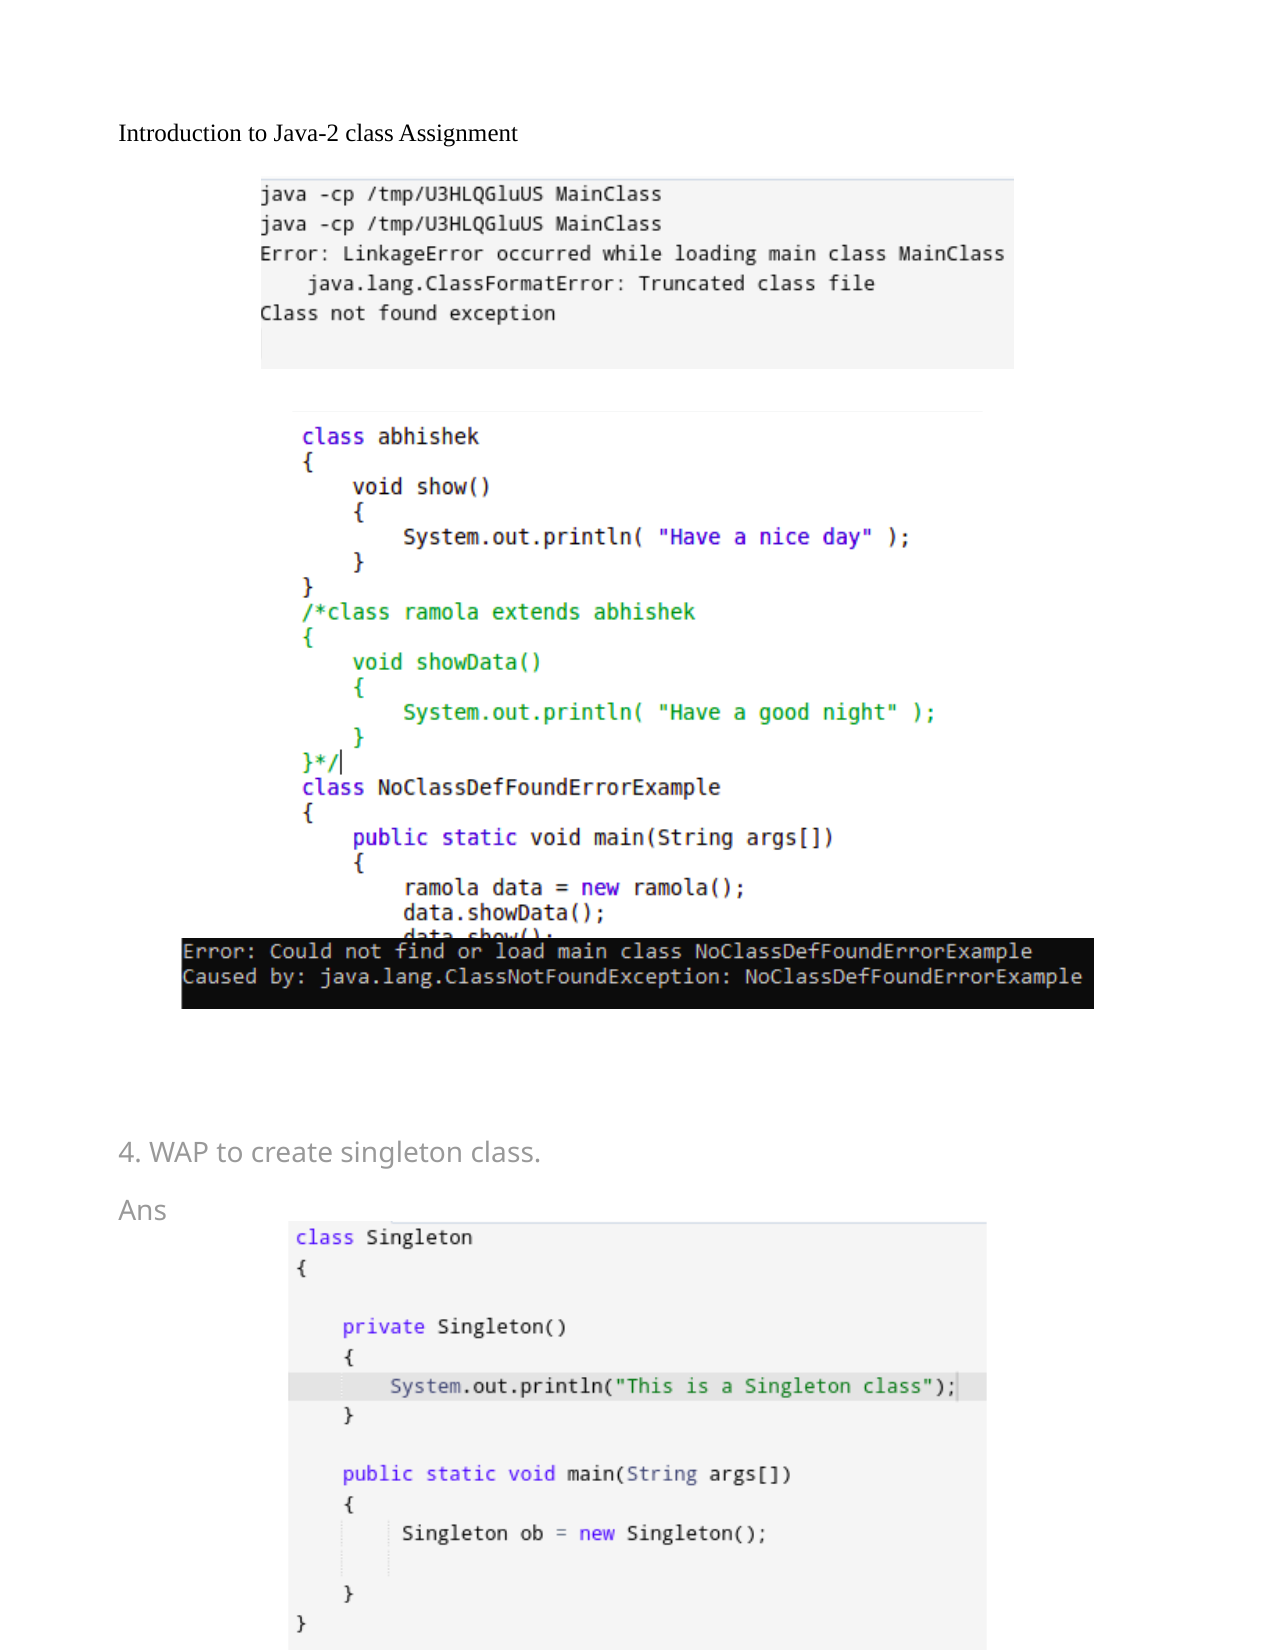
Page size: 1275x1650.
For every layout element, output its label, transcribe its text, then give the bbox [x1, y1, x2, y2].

picture [181, 411, 1094, 1016]
text 4. WAP to create singleton class. [118, 1132, 1157, 1170]
picture [288, 1221, 987, 1650]
text Ans [118, 1191, 1157, 1229]
picture [261, 176, 1014, 369]
